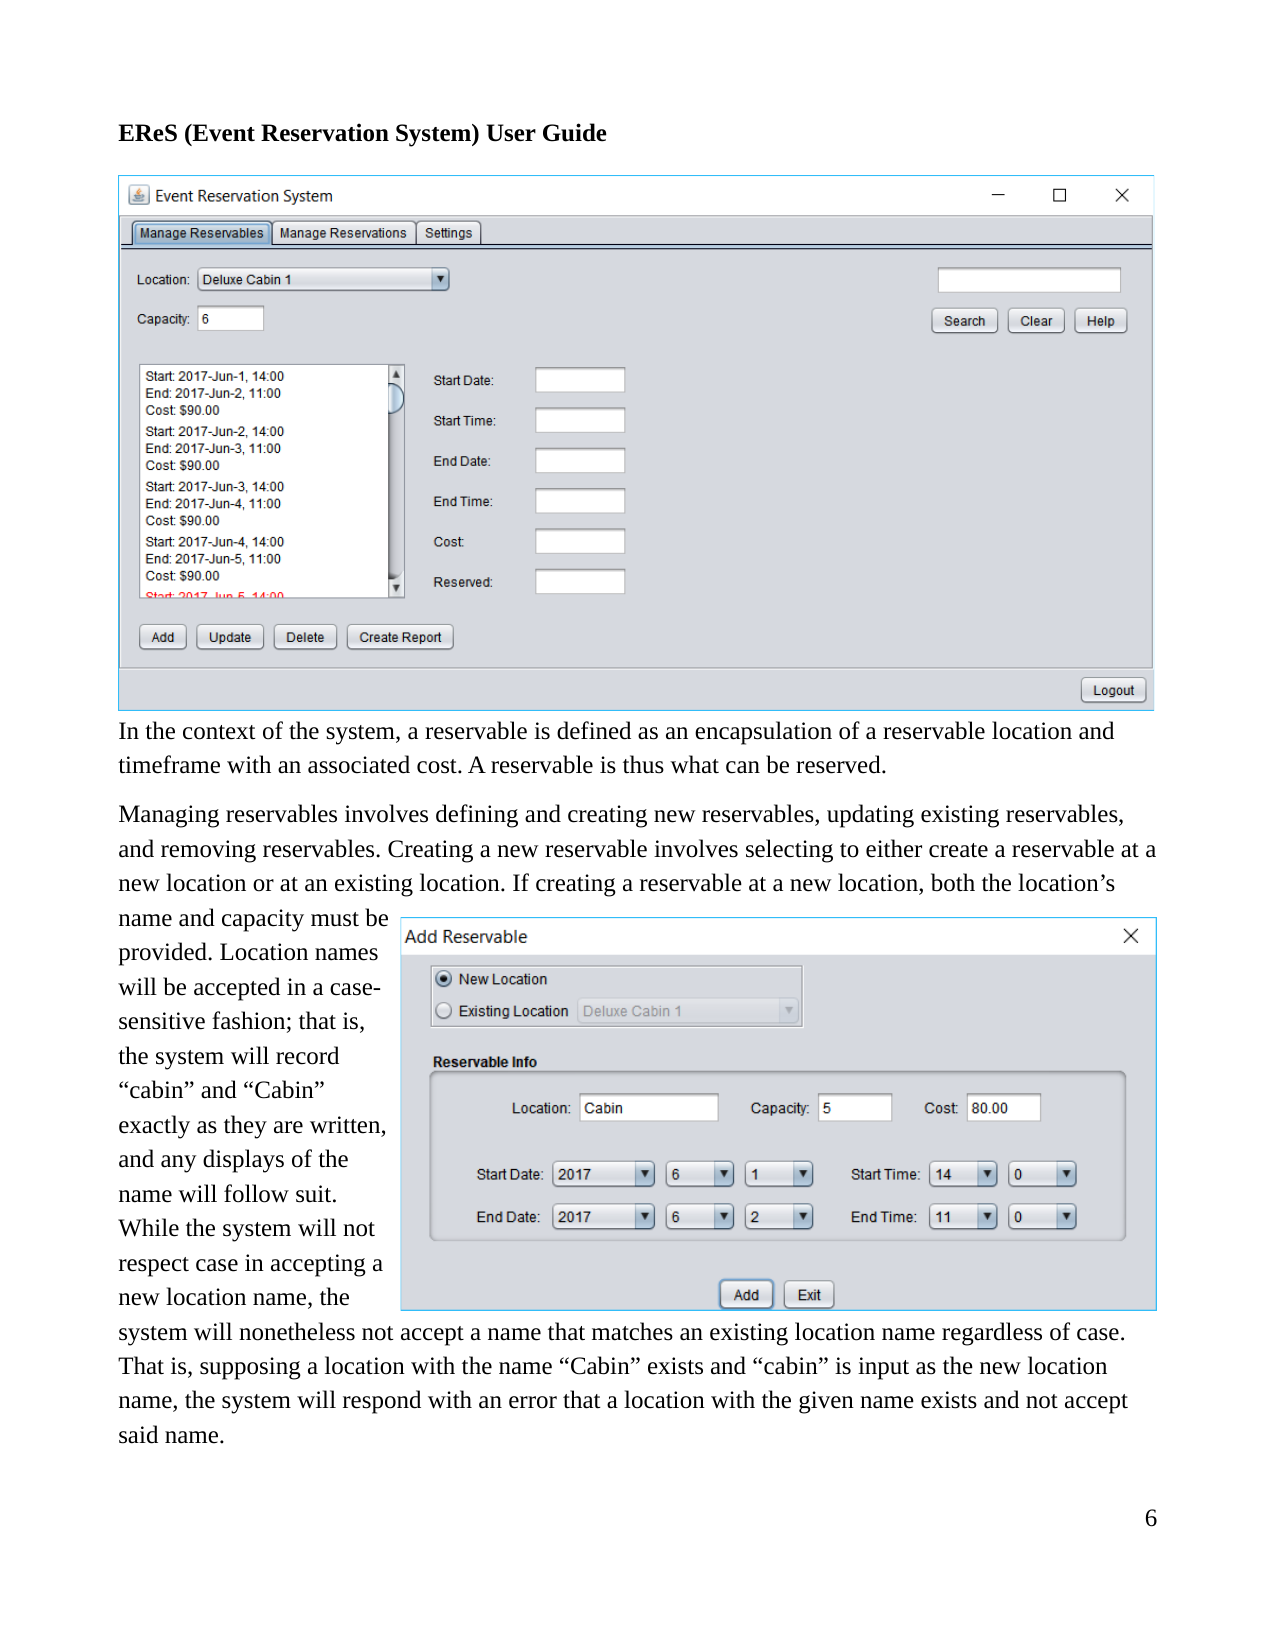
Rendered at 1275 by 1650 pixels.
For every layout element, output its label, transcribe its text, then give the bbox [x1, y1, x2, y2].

text Managing reservables involves defining and creating new reservables, updating existing reservables, and removing reservables. Creating a new reservable involves selecting to either create a reservable at a new location or at an existing location. If creating a reservable at a new location, both the location’s name and capacity must be provided. Location names will be accepted in a case-sensitive fashion; that is, the system will record “cabin” and “Cabin” exactly as they are written, and any displays of the name will follow suit. While the system will not respect case in accepting a new location name, the system will nonetheless not accept a name that matches an existing location name regardless of case. That is, supposing a location with the name “Cabin” exists and “cabin” is input as the new location name, the system will respond with an error that a location with the given name exists and not accept said name. [118, 799, 1157, 1449]
picture [400, 917, 1157, 1311]
text In the context of the system, a reservable is defined as an encapsulation of a reservable location and timeframe with an associated cost. A reservable is thus what can be reserved. [118, 176, 1157, 779]
picture [118, 175, 1155, 711]
